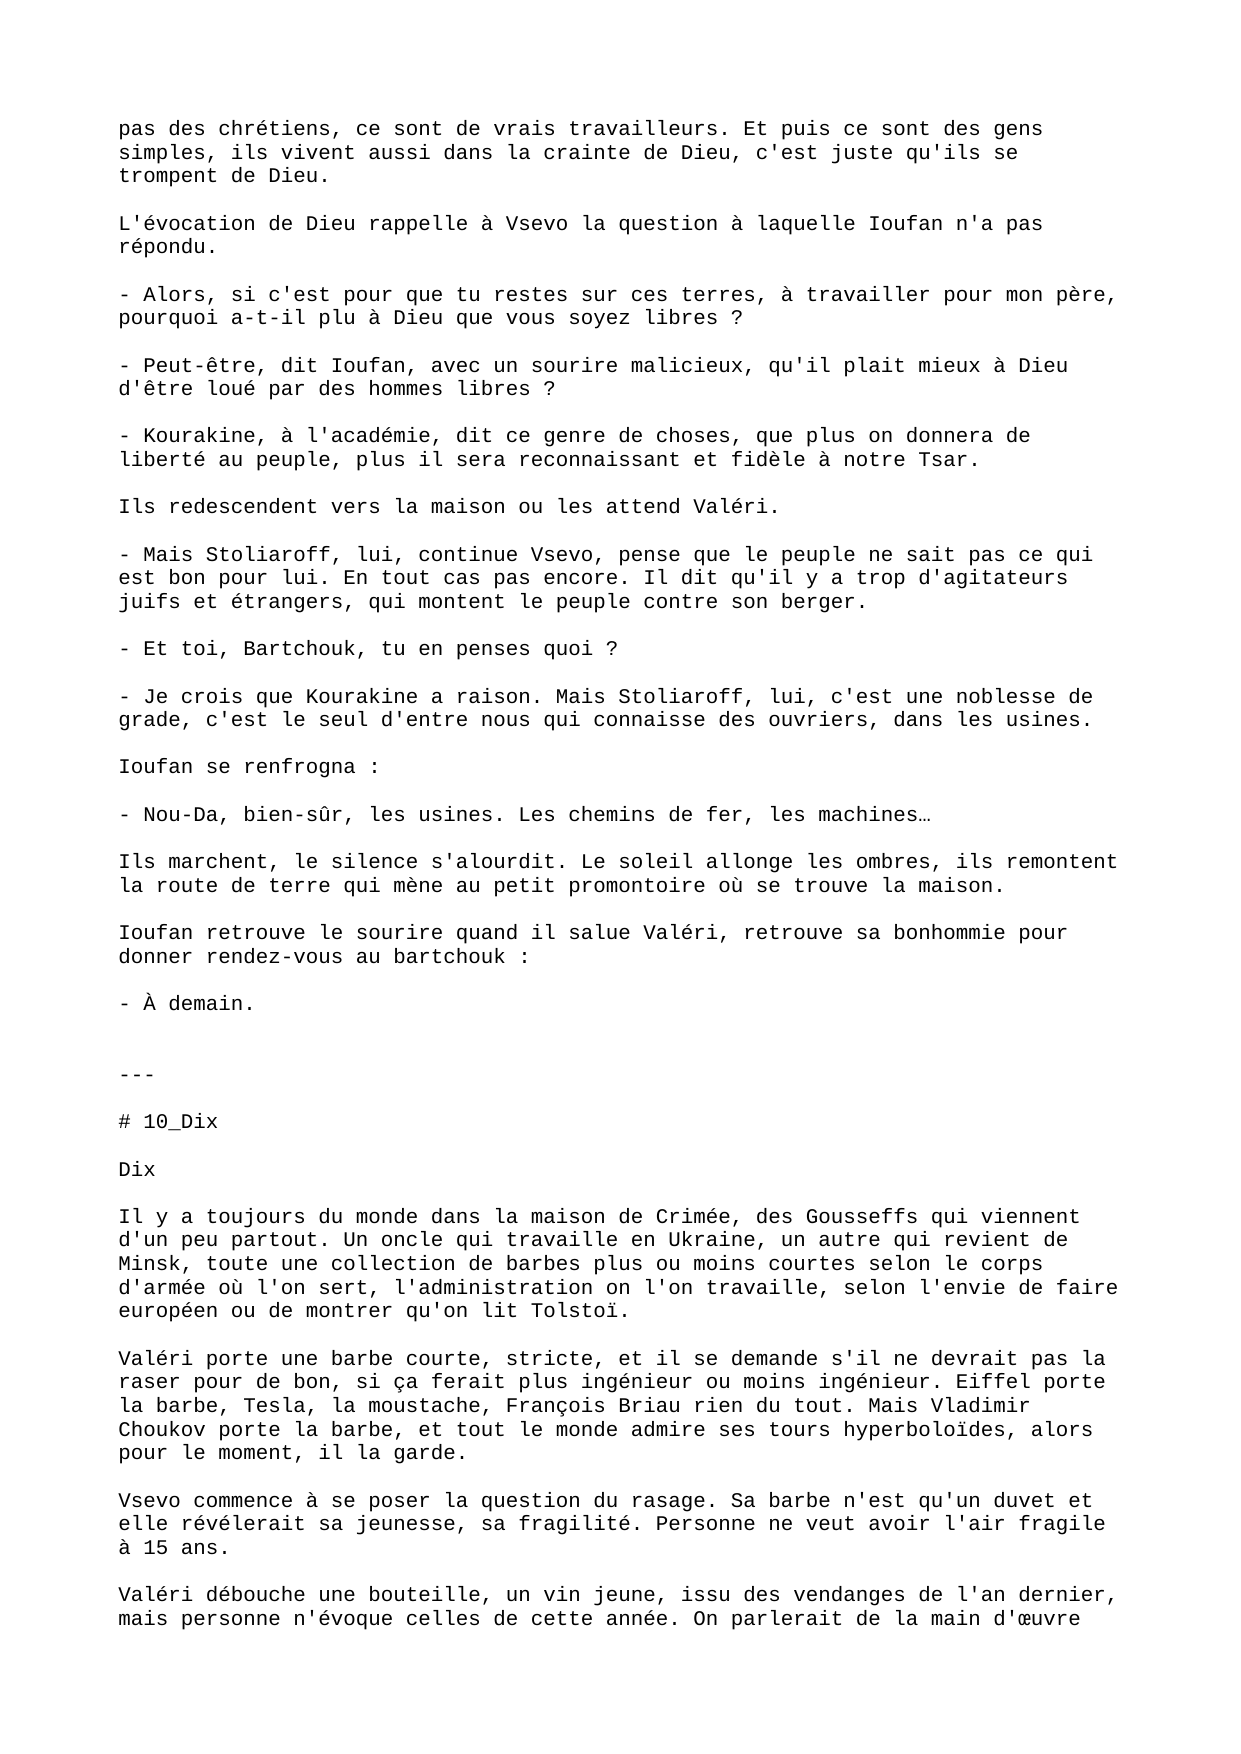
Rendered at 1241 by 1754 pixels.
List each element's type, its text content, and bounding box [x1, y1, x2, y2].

text # 10_Dix [118, 1111, 1122, 1135]
text - Je crois que Kourakine a raison. Mais Stoliaroff, lui, c'est une noblesse de grade, c'est le seul d'entre nous qui connaisse des ouvriers, dans les usines. [118, 686, 1122, 733]
text L'évocation de Dieu rappelle à Vsevo la question à laquelle Ioufan n'a pas répondu. [118, 213, 1122, 260]
text Dix [118, 1158, 1122, 1182]
text - Alors, si c'est pour que tu restes sur ces terres, à travailler pour mon père, pourquoi a-t-il plu à Dieu que vous soyez libres ? [118, 284, 1122, 331]
text Ils marchent, le silence s'alourdit. Le soleil allonge les ombres, ils remontent la route de terre qui mène au petit promontoire où se trouve la maison. [118, 851, 1122, 898]
text - Mais Stoliaroff, lui, continue Vsevo, pense que le peuple ne sait pas ce qui est bon pour lui. En tout cas pas encore. Il dit qu'il y a trop d'agitateurs juifs et étrangers, qui montent le peuple contre son berger. [118, 544, 1122, 615]
text - À demain. [118, 993, 1122, 1017]
text pas des chrétiens, ce sont de vrais travailleurs. Et puis ce sont des gens simples, ils vivent aussi dans la crainte de Dieu, c'est juste qu'ils se trompent de Dieu. [118, 118, 1122, 189]
text Ioufan retrouve le sourire quand il salue Valéri, retrouve sa bonhommie pour donner rendez-vous au bartchouk : [118, 922, 1122, 969]
text - Kourakine, à l'académie, dit ce genre de choses, que plus on donnera de liberté au peuple, plus il sera reconnaissant et fidèle à notre Tsar. [118, 426, 1122, 473]
text - Peut-être, dit Ioufan, avec un sourire malicieux, qu'il plait mieux à Dieu d'être loué par des hommes libres ? [118, 354, 1122, 402]
text Ioufan se renfrogna : [118, 757, 1122, 780]
text Il y a toujours du monde dans la maison de Crimée, des Gousseffs qui viennent d'un peu partout. Un oncle qui travaille en Ukraine, un autre qui revient de Minsk, toute une collection de barbes plus ou moins courtes selon le corps d'armée où l'on sert, l'administration on l'on travaille, selon l'envie de faire européen ou de montrer qu'on lit Tolstoï. [118, 1206, 1122, 1324]
text Vsevo commence à se poser la question du rasage. Sa barbe n'est qu'un duvet et elle révélerait sa jeunesse, sa fragilité. Personne ne veut avoir l'air fragile à 15 ans. [118, 1489, 1122, 1561]
text --- [118, 1064, 1122, 1088]
text - Nou-Da, bien-sûr, les usines. Les chemins de fer, les machines… [118, 804, 1122, 827]
text Valéri débouche une bouteille, un vin jeune, issu des vendanges de l'an dernier, mais personne n'évoque celles de cette année. On parlerait de la main d'œuvre [118, 1584, 1122, 1631]
text - Et toi, Bartchouk, tu en penses quoi ? [118, 638, 1122, 662]
text Valéri porte une barbe courte, stricte, et il se demande s'il ne devrait pas la raser pour de bon, si ça ferait plus ingénieur ou moins ingénieur. Eiffel porte la barbe, Tesla, la moustache, François Briau rien du tout. Mais Vladimir Choukov porte la barbe, et tout le monde admire ses tours hyperboloïdes, alors pour le moment, il la garde. [118, 1348, 1122, 1466]
text Ils redescendent vers la maison ou les attend Valéri. [118, 496, 1122, 520]
